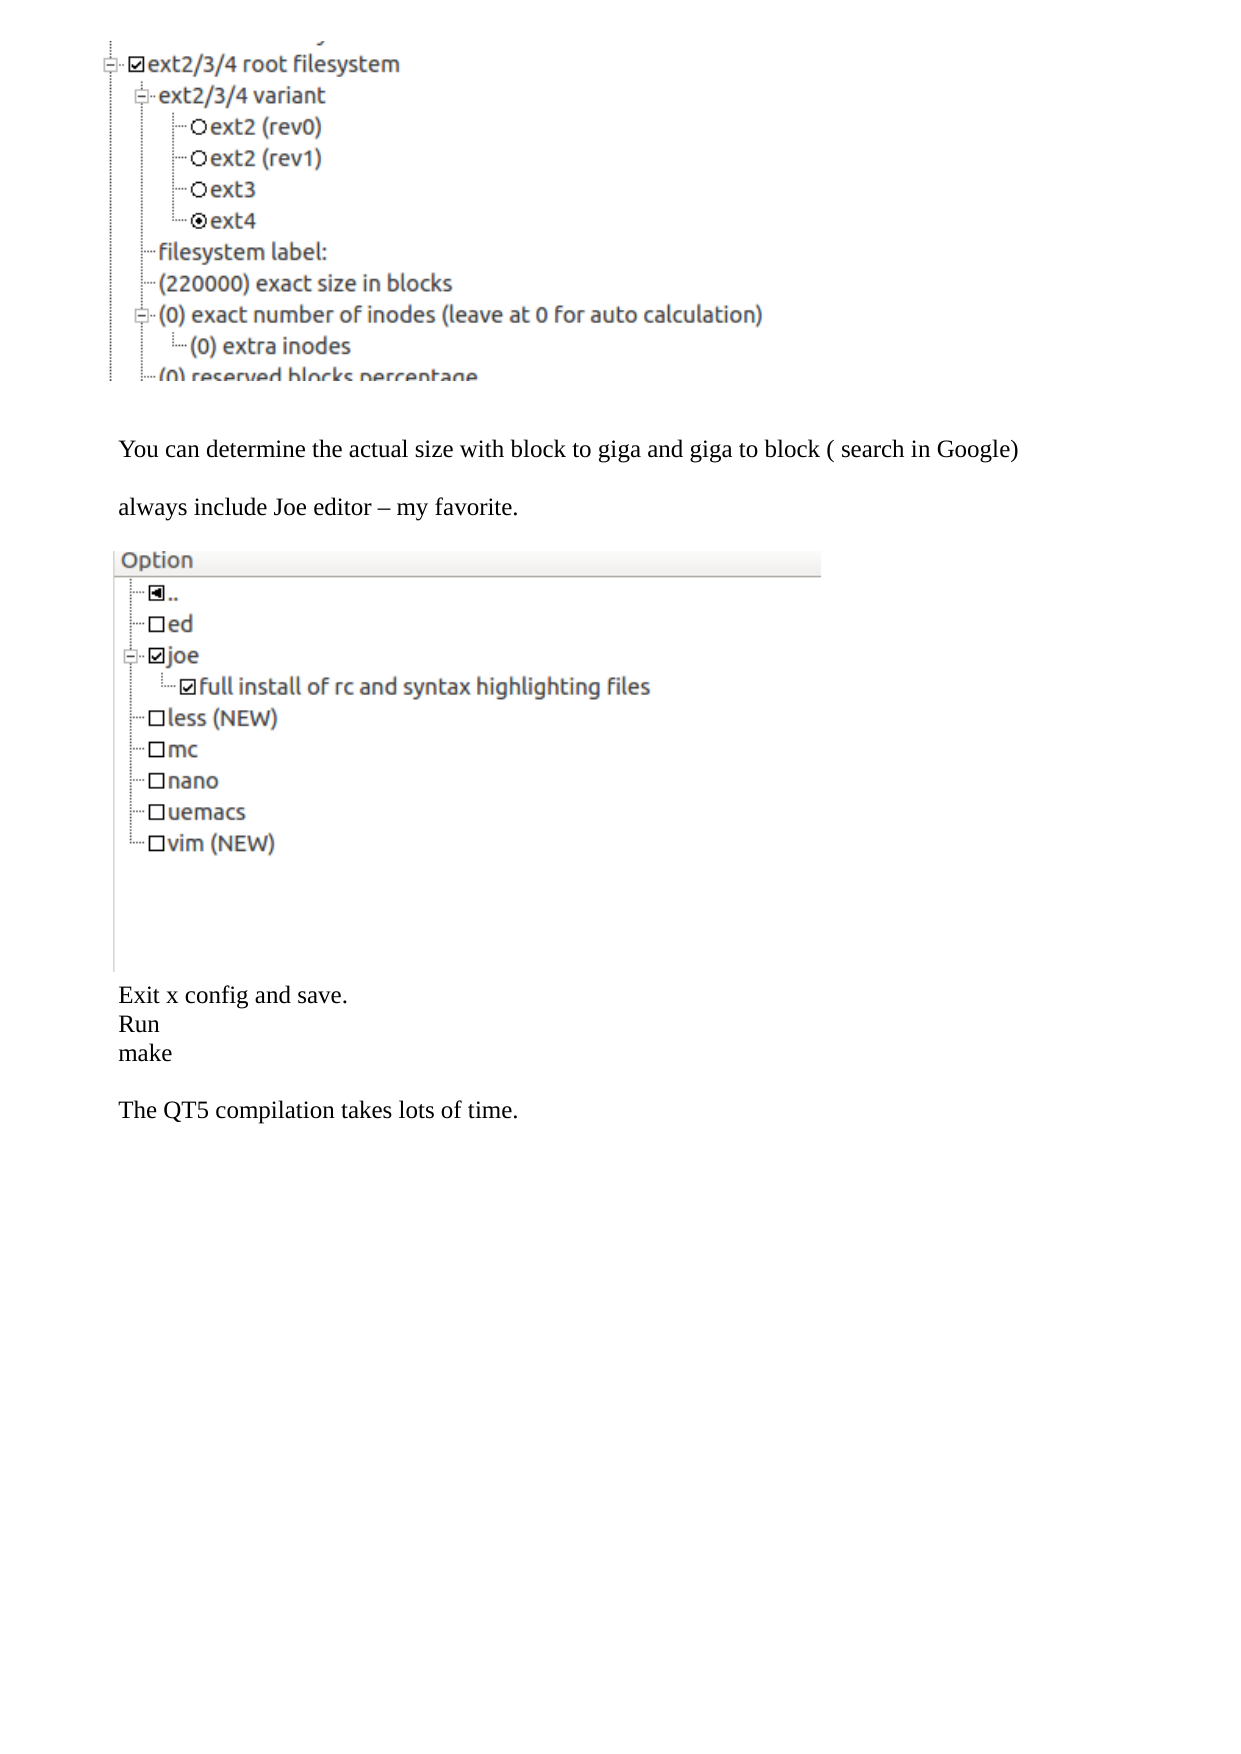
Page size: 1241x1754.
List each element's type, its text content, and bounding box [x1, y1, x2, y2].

text always include Joe editor – my favorite. [118, 492, 1122, 521]
text Exit x config and save. [118, 981, 1122, 1009]
text The QT5 compilation takes lots of time. [118, 1096, 1122, 1124]
text Run [118, 1009, 1122, 1038]
picture [113, 551, 822, 972]
text You can determine the actual size with block to giga and giga to block ( search in Google) [118, 434, 1122, 463]
text make [118, 1038, 1122, 1067]
picture [96, 41, 854, 381]
